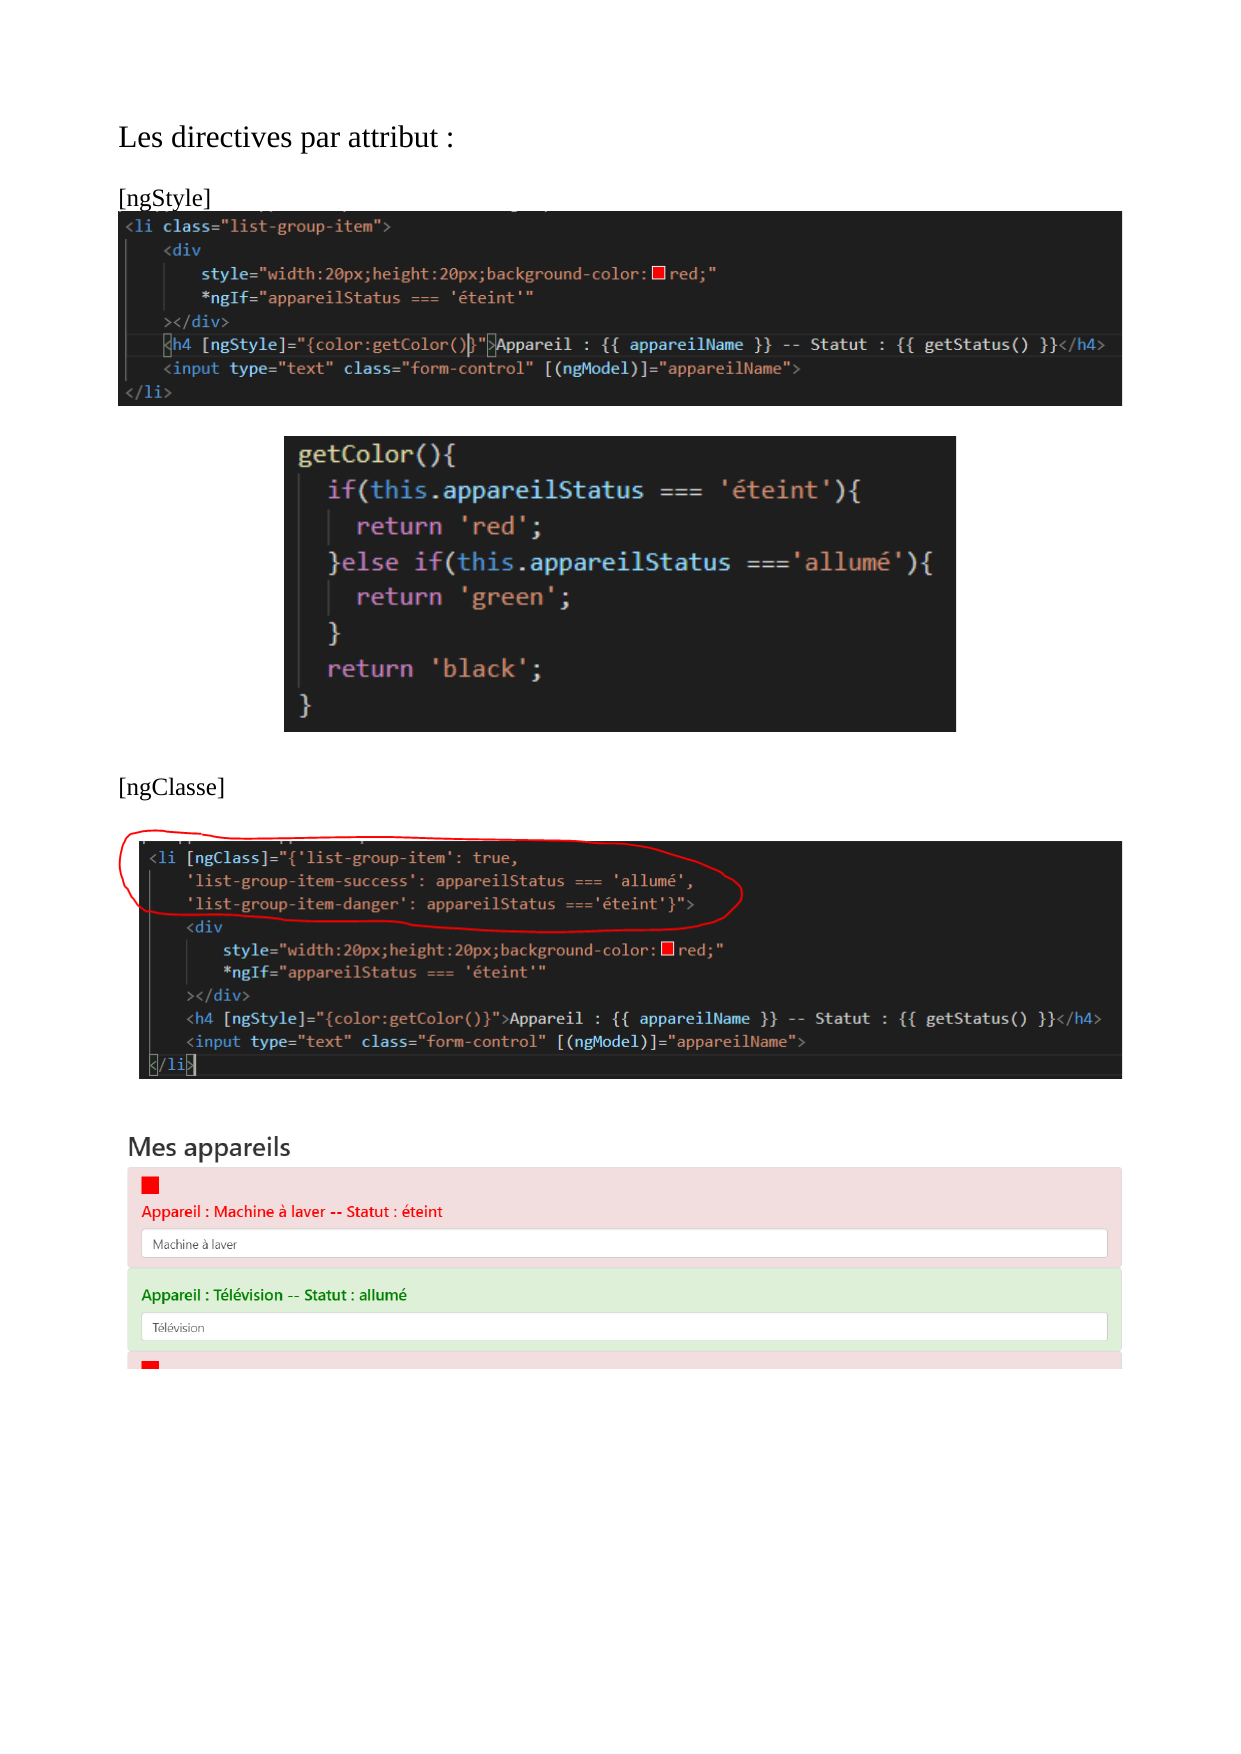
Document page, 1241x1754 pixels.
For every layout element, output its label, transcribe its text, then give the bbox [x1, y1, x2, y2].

picture [118, 1132, 1123, 1369]
picture [118, 211, 1123, 406]
text [ngClasse] [118, 772, 1122, 800]
text [ngStyle] [118, 183, 1122, 211]
picture [118, 829, 1123, 1079]
text Les directives par attribut : [118, 118, 1122, 154]
picture [284, 436, 957, 732]
